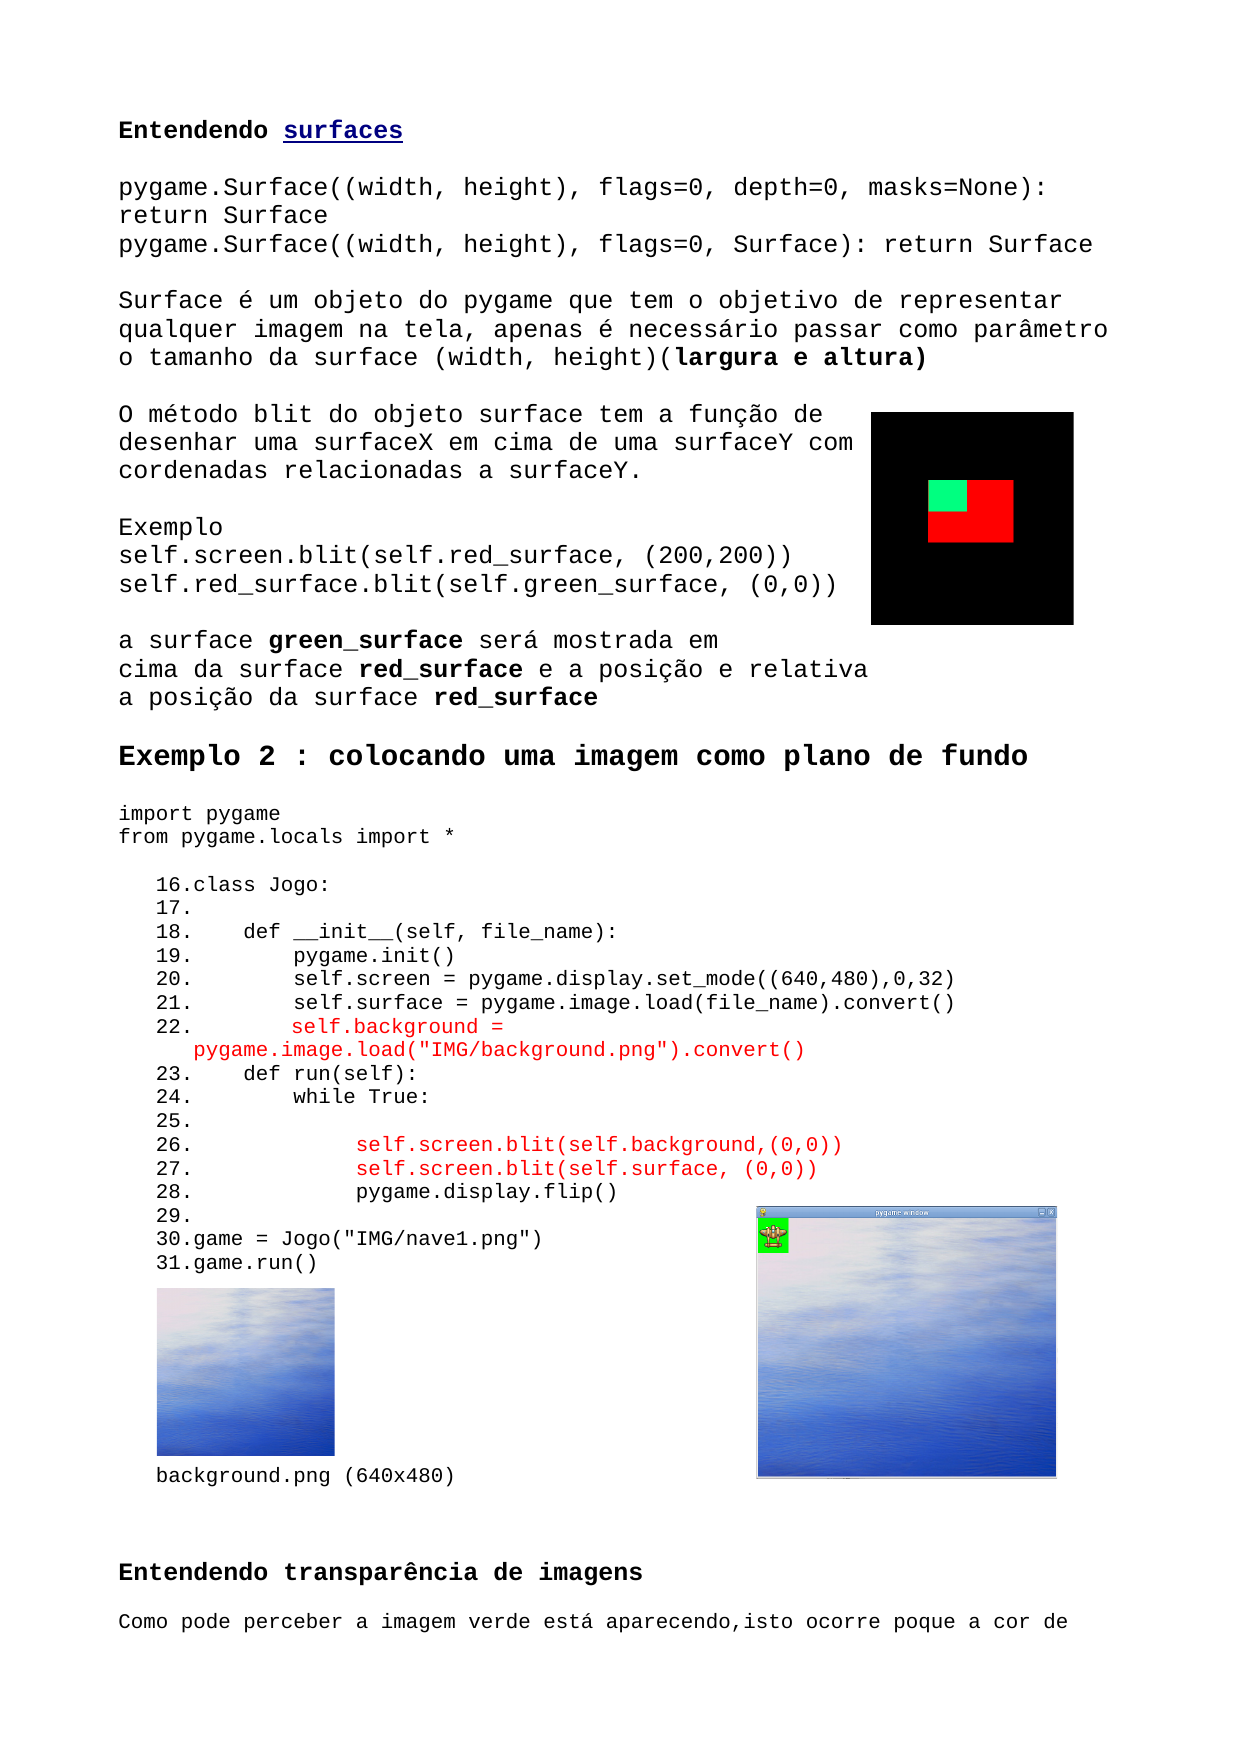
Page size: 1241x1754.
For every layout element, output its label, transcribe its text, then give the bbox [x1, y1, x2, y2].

list self.surface = pygame.image.load(file_name).convert() [156, 992, 1122, 1016]
text [1074, 543, 1122, 571]
list class Jogo: [156, 874, 1122, 897]
text cordenadas relacionadas a surfaceY. [118, 458, 871, 486]
text Exemplo 2 : colocando uma imagem como plano de fundo [118, 741, 1122, 774]
text import pygame [118, 803, 1122, 826]
text Surface é um objeto do pygame que tem o objetivo de representar qualquer imagem na tela, apenas é necessário passar como parâmetro o tamanho da surface (width, height)(largura e altura) [118, 288, 1122, 373]
list self.screen = pygame.display.set_mode((640,480),0,32) [156, 968, 1122, 992]
text from pygame.locals import * [118, 826, 1122, 850]
text [1074, 571, 1122, 600]
text [1074, 458, 1122, 486]
text self.screen.blit(self.red_surface, (200,200)) [118, 543, 871, 571]
text Exemplo [118, 515, 871, 543]
picture [156, 1288, 335, 1456]
text [1074, 515, 1122, 543]
list def __init__(self, file_name): [156, 921, 1122, 945]
text Como pode perceber a imagem verde está aparecendo,isto ocorre poque a cor de [118, 1611, 1122, 1635]
text [1074, 430, 1122, 458]
list [1058, 1252, 1122, 1276]
list self.background = pygame.image.load("IMG/background.png").convert() [156, 1016, 1122, 1063]
list def run(self): [156, 1063, 1122, 1087]
text self.red_surface.blit(self.green_surface, (0,0)) [118, 571, 871, 600]
text O método blit do objeto surface tem a função de [118, 401, 1122, 430]
list while True: [156, 1087, 1122, 1110]
list pygame.init() [156, 945, 1122, 968]
list game.run() [156, 1252, 756, 1276]
text Entendendo surfaces [118, 118, 1122, 146]
list self.screen.blit(self.background,(0,0)) [156, 1134, 1122, 1157]
text a posição da surface red_surface [118, 685, 1122, 713]
text desenhar uma surfaceX em cima de uma surfaceY com [118, 430, 871, 458]
text cima da surface red_surface e a posição e relativa [118, 656, 1122, 685]
list self.screen.blit(self.surface, (0,0)) [156, 1157, 1122, 1181]
list [1058, 1228, 1122, 1252]
list game = Jogo("IMG/nave1.png") [156, 1228, 756, 1252]
text background.png (640x480) [118, 1465, 1122, 1488]
text Entendendo transparência de imagens [118, 1559, 1122, 1588]
list pygame.display.flip() [156, 1181, 1122, 1205]
picture [756, 1206, 1058, 1479]
text a surface green_surface será mostrada em [118, 628, 1122, 656]
text pygame.Surface((width, height), flags=0, depth=0, masks=None): return Surface pygame.Surface((width, height), flags=0, Surface): return Surface [118, 175, 1122, 260]
